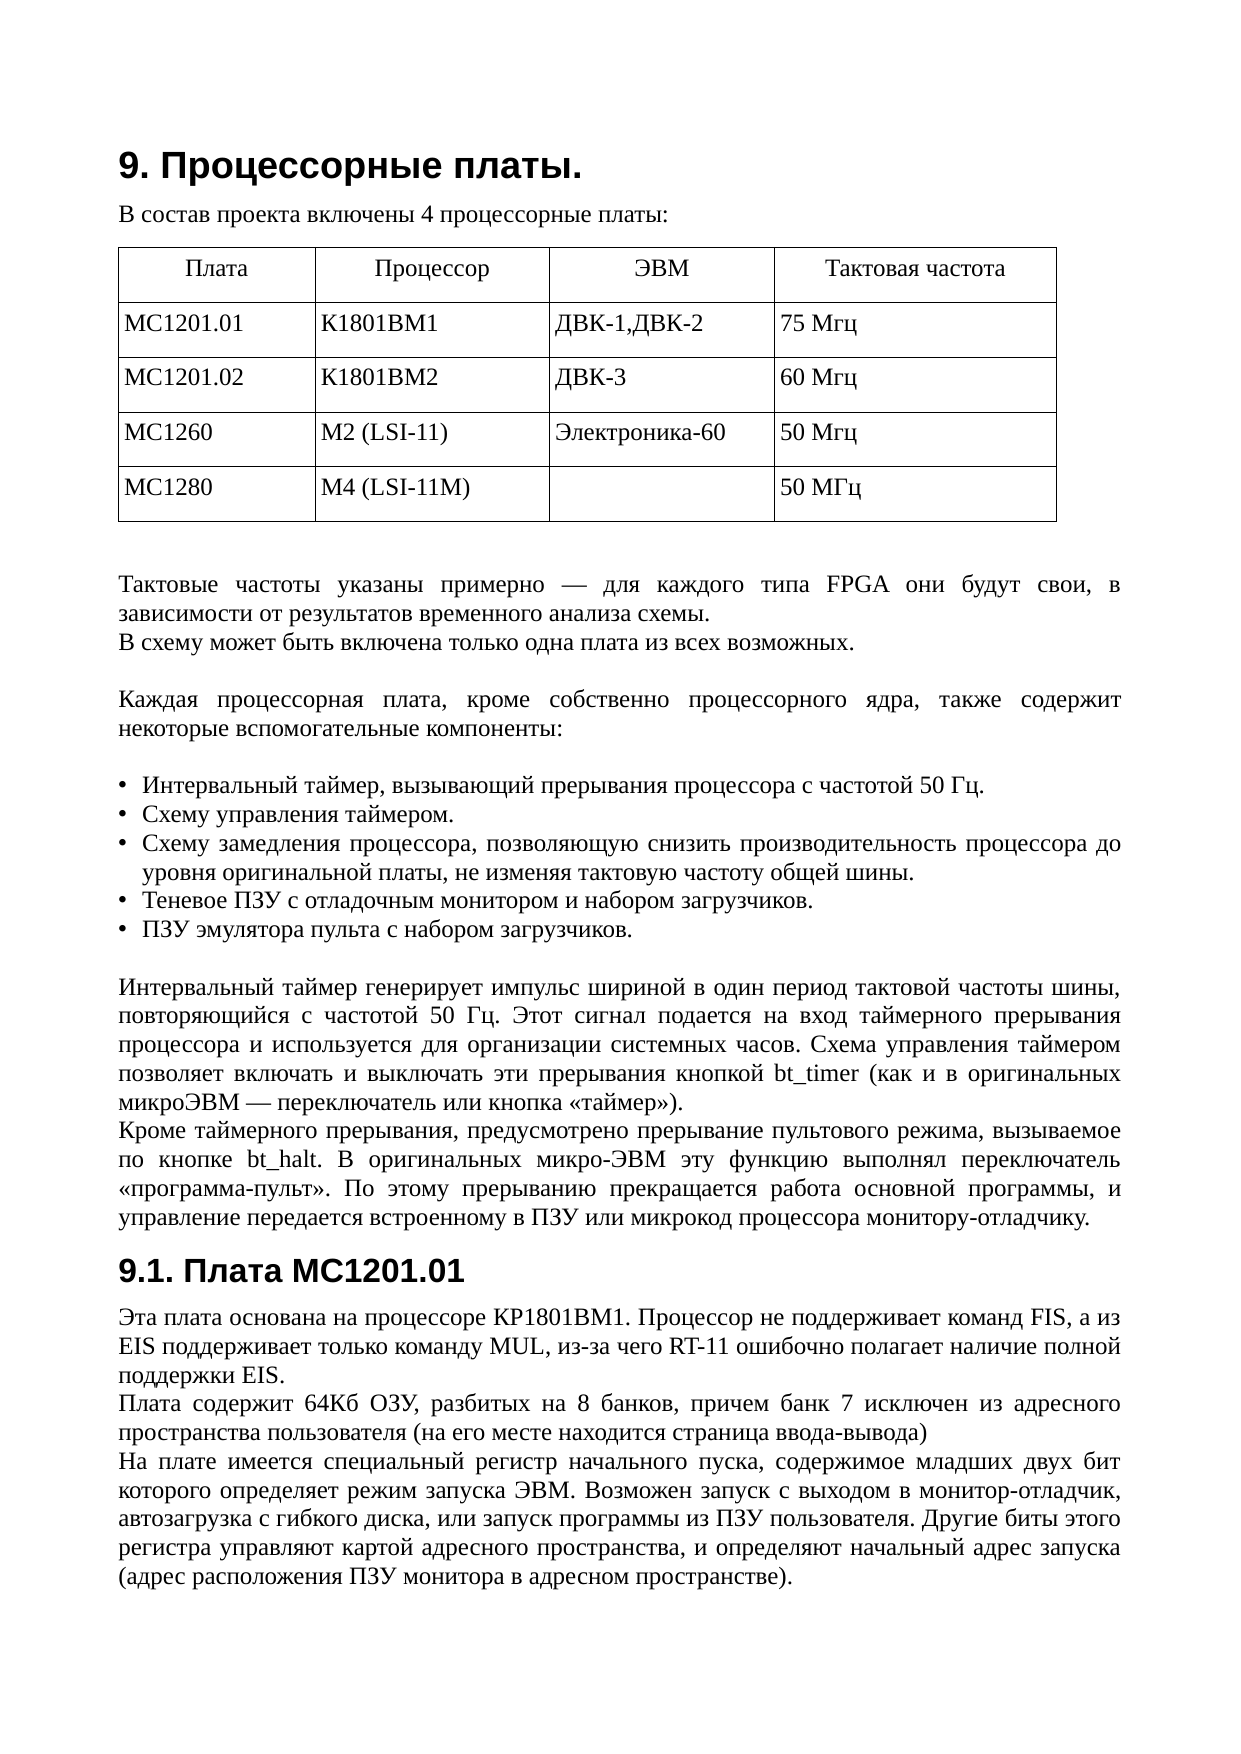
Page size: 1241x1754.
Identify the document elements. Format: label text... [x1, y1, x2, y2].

table_cell МС1201.02 [119, 358, 315, 412]
table_cell 50 Мгц [775, 413, 1056, 466]
table_cell М2 (LSI-11) [316, 413, 549, 466]
table_cell МС1260 [119, 413, 315, 466]
subtitle 9.1. Плата МС1201.01 [118, 1251, 1122, 1290]
list Схему управления таймером. [118, 799, 1122, 828]
table_cell К1801ВМ1 [316, 303, 549, 357]
subtitle 9. Процессорные платы. [118, 143, 1122, 187]
table_cell [550, 467, 774, 521]
table_cell МС1280 [119, 467, 315, 521]
table_cell 50 МГц [775, 467, 1056, 521]
table_cell 75 Мгц [775, 303, 1056, 357]
table_cell ДВК-3 [550, 358, 774, 412]
text Плата содержит 64Кб ОЗУ, разбитых на 8 банков, причем банк 7 исключен из адресного пространства пользователя (на его месте находится страница ввода-вывода) [118, 1388, 1122, 1446]
text Кроме таймерного прерывания, предусмотрено прерывание пультового режима, вызываемое по кнопке bt_halt. В оригинальных микро-ЭВМ эту функцию выполнял переключатель «программа-пульт». По этому прерыванию прекращается работа основной программы, и управление передается встроенному в ПЗУ или микрокод процессора монитору-отладчику. [118, 1115, 1122, 1230]
text Тактовые частоты указаны примерно — для каждого типа FPGA они будут свои, в зависимости от результатов временного анализа схемы. [118, 569, 1122, 627]
table_cell К1801ВМ2 [316, 358, 549, 412]
text Каждая процессорная плата, кроме собственно процессорного ядра, также содержит некоторые вспомогательные компоненты: [118, 684, 1122, 742]
table_cell М4 (LSI-11M) [316, 467, 549, 521]
table_header Процессор [316, 248, 549, 302]
text На плате имеется специальный регистр начального пуска, содержимое младших двух бит которого определяет режим запуска ЭВМ. Возможен запуск с выходом в монитор-отладчик, автозагрузка с гибкого диска, или запуск программы из ПЗУ пользователя. Другие биты этого регистра управляют картой адресного пространства, и определяют начальный адрес запуска (адрес расположения ПЗУ монитора в адресном пространстве). [118, 1446, 1122, 1590]
table_cell ДВК-1,ДВК-2 [550, 303, 774, 357]
list Теневое ПЗУ с отладочным монитором и набором загрузчиков. [118, 885, 1122, 914]
table_cell 60 Мгц [775, 358, 1056, 412]
list Схему замедления процессора, позволяющую снизить производительность процессора до уровня оригинальной платы, не изменяя тактовую частоту общей шины. [118, 828, 1122, 885]
table_cell МС1201.01 [119, 303, 315, 357]
text Эта плата основана на процессоре КР1801ВМ1. Процессор не поддерживает команд FIS, а из EIS поддерживает только команду MUL, из-за чего RT-11 ошибочно полагает наличие полной поддержки EIS. [118, 1302, 1122, 1388]
text Интервальный таймер генерирует импульс шириной в один период тактовой частоты шины, повторяющийся с частотой 50 Гц. Этот сигнал подается на вход таймерного прерывания процессора и используется для организации системных часов. Схема управления таймером позволяет включать и выключать эти прерывания кнопкой bt_timer (как и в оригинальных микроЭВМ — переключатель или кнопка «таймер»). [118, 972, 1122, 1115]
table_header ЭВМ [550, 248, 774, 302]
text В состав проекта включены 4 процессорные платы: [118, 199, 1122, 228]
table_header Плата [119, 248, 315, 302]
list ПЗУ эмулятора пульта с набором загрузчиков. [118, 914, 1122, 943]
table_header Тактовая частота [775, 248, 1056, 302]
table_cell Электроника-60 [550, 413, 774, 466]
list Интервальный таймер, вызывающий прерывания процессора с частотой 50 Гц. [118, 770, 1122, 799]
text В схему может быть включена только одна плата из всех возможных. [118, 627, 1122, 655]
